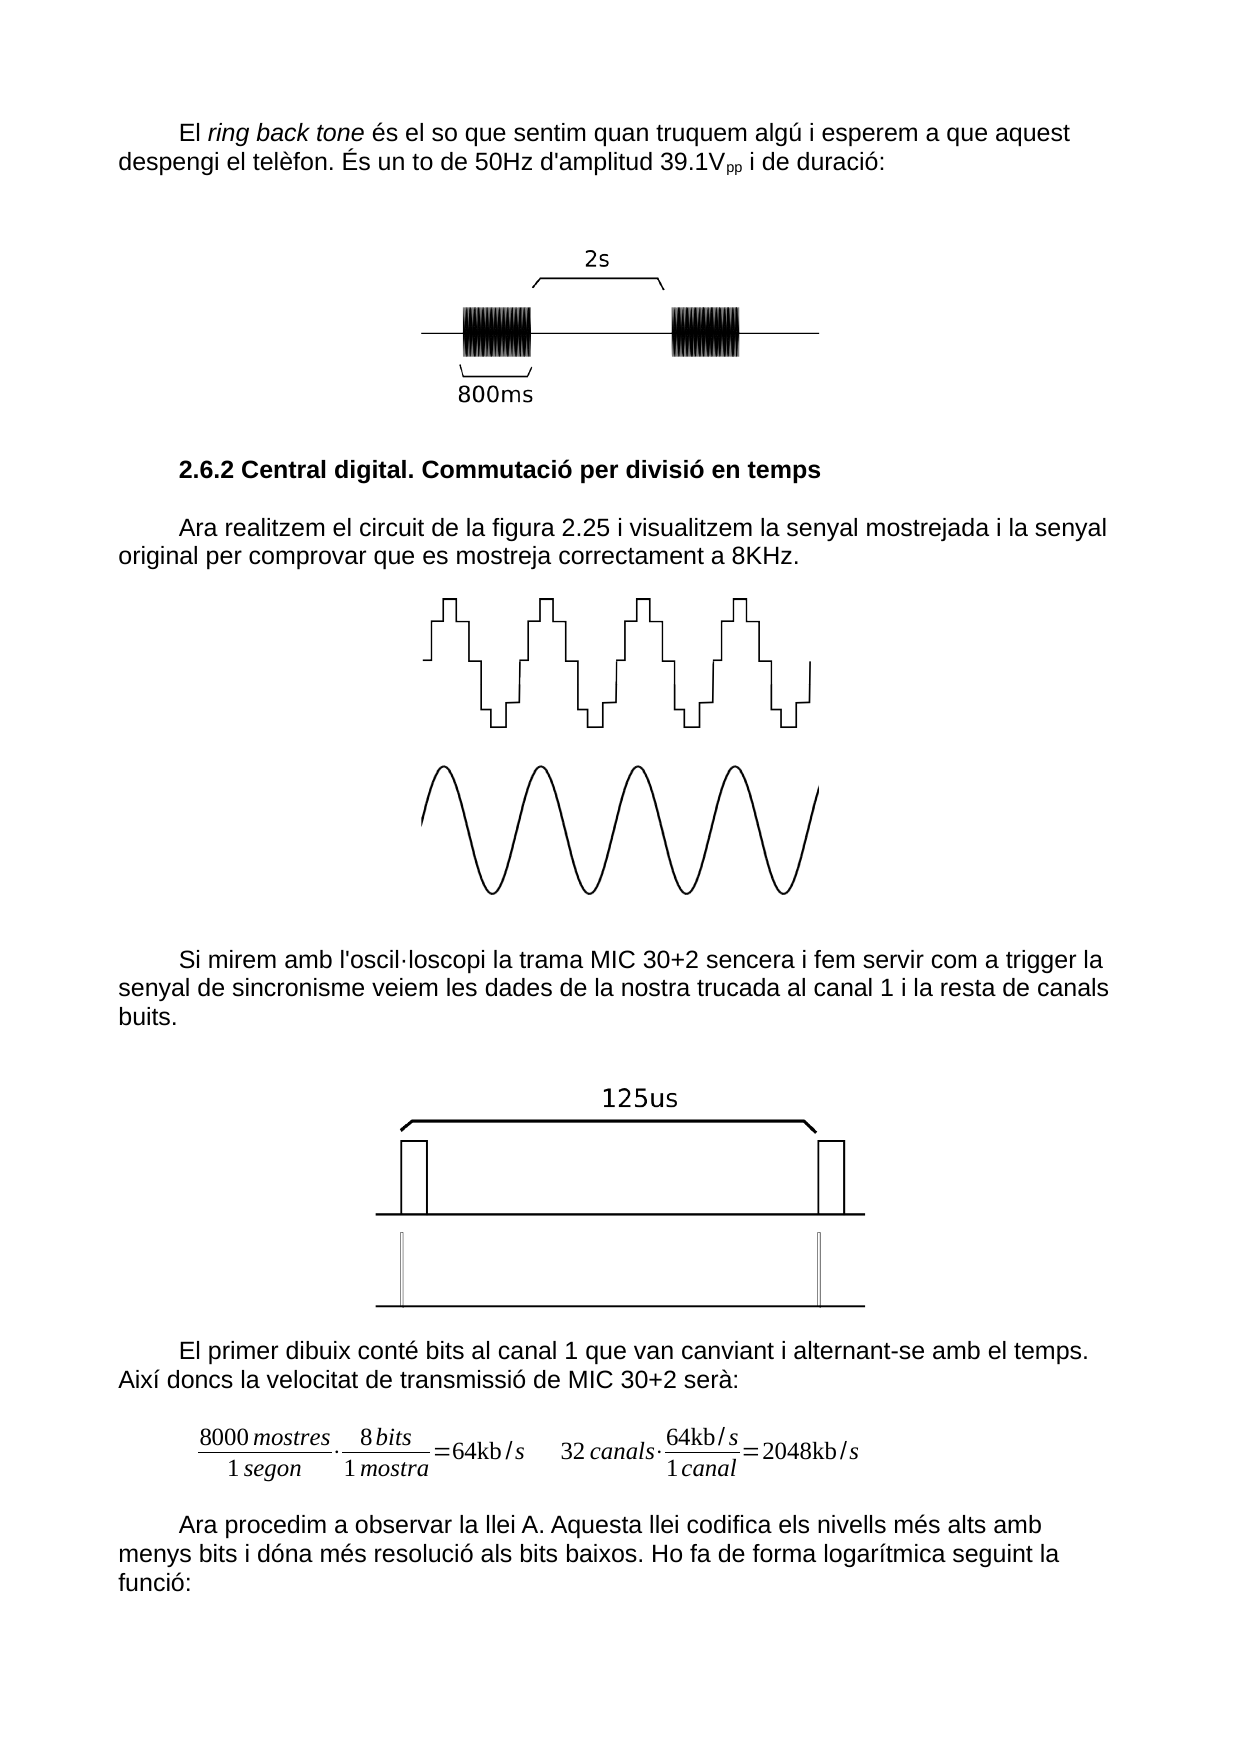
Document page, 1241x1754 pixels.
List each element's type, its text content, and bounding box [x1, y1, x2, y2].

text Ara realitzem el circuit de la figura 2.25 i visualitzem la senyal mostrejada i la senyal original per comprovar que es mostreja correctament a 8KHz. [118, 512, 1122, 570]
text Si mirem amb l'oscil·loscopi la trama MIC 30+2 sencera i fem servir com a trigger la senyal de sincronisme veiem les dades de la nostra trucada al canal 1 i la resta de canals buits. [118, 599, 1122, 1031]
text El ring back tone és el so que sentim quan truquem algú i esperem a que aquest despengi el telèfon. És un to de 50Hz d'amplitud 39.1Vpp i de duració: [118, 118, 1122, 176]
picture [420, 175, 820, 427]
text El primer dibuix conté bits al canal 1 que van canviant i alternant-se amb el temps. Així doncs la velocitat de transmissió de MIC 30+2 serà: [118, 1336, 1122, 1394]
picture [374, 1088, 866, 1308]
text Ara procedim a observar la llei A. Aquesta llei codifica els nivells més alts amb menys bits i dóna més resolució als bits baixos. Ho fa de forma logarítmica seguint la funció: [118, 1510, 1122, 1596]
text 2.6.2 Central digital. Commutació per divisió en temps [118, 455, 1122, 484]
picture [421, 598, 819, 945]
